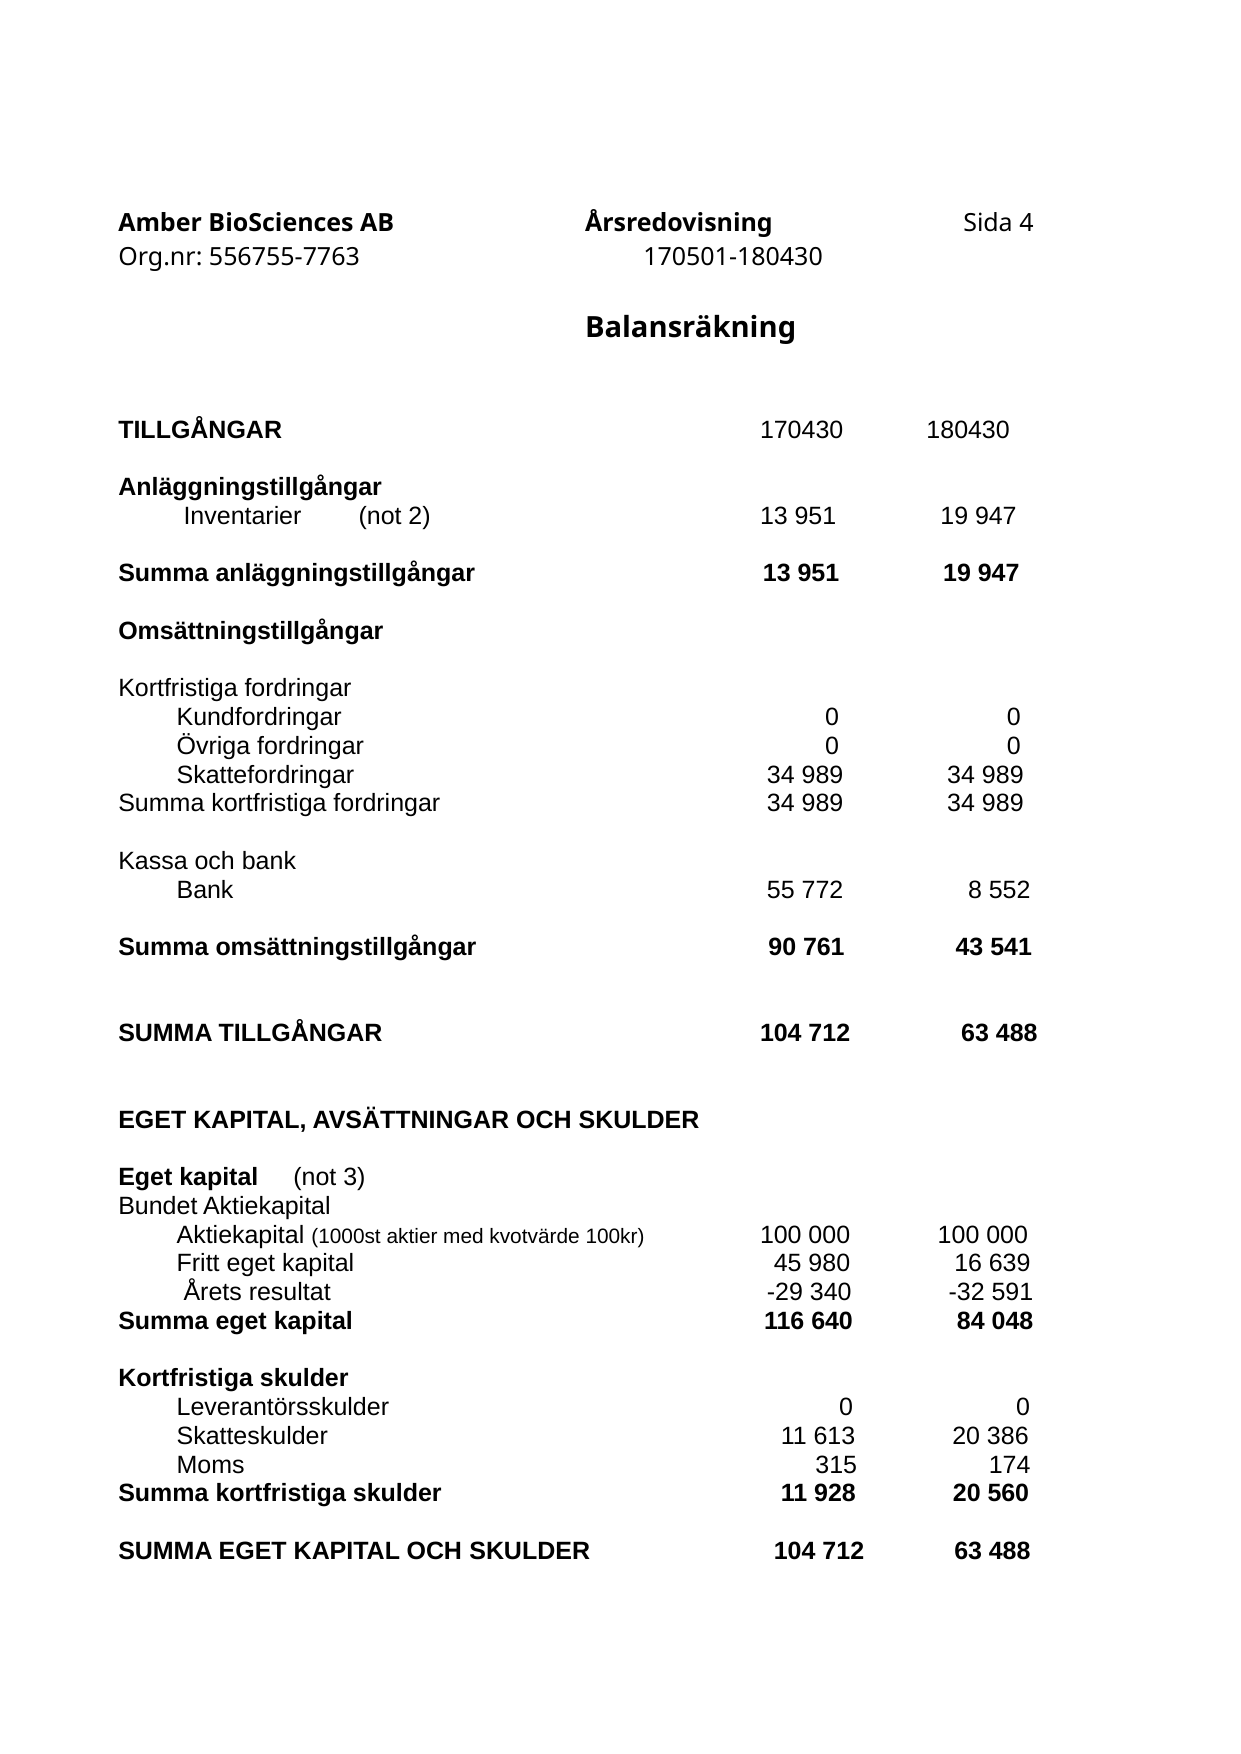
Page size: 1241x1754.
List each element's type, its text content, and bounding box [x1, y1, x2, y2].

text Summa omsättningstillgångar 90 761 43 541 [118, 932, 1122, 990]
text Summa eget kapital 116 640 84 048 [118, 1306, 1122, 1335]
text Leverantörsskulder 0 0 [118, 1392, 1122, 1421]
text Summa kortfristiga fordringar 34 989 34 989 [118, 788, 1122, 817]
text Kundfordringar 0 0 [118, 702, 1122, 731]
text SUMMA EGET KAPITAL OCH SKULDER 104 712 63 488 [118, 1536, 1122, 1565]
text Amber BioSciences AB Årsredovisning Sida 4 [118, 204, 1122, 238]
text Skattefordringar 34 989 34 989 [118, 760, 1122, 788]
text Anläggningstillgångar [118, 472, 1122, 501]
text Omsättningstillgångar [118, 616, 1122, 645]
text Bundet Aktiekapital [118, 1191, 1122, 1220]
text Fritt eget kapital 45 980 16 639 [118, 1248, 1122, 1277]
text TILLGÅNGAR 170430 180430 [118, 415, 1122, 443]
text SUMMA TILLGÅNGAR 104 712 63 488 [118, 1018, 1122, 1047]
text Org.nr: 556755-7763 170501-180430 [118, 238, 1122, 272]
text Inventarier (not 2) 13 951 19 947 [118, 501, 1122, 530]
text Eget kapital (not 3) [118, 1162, 1122, 1191]
text Kassa och bank [118, 846, 1122, 875]
text Kortfristiga fordringar [118, 673, 1122, 702]
text Aktiekapital (1000st aktier med kvotvärde 100kr) 100 000 100 000 [118, 1220, 1122, 1248]
text Moms 315 174 [118, 1450, 1122, 1478]
text Övriga fordringar 0 0 [118, 731, 1122, 760]
text Summa kortfristiga skulder 11 928 20 560 [118, 1478, 1122, 1507]
text Balansräkning [118, 307, 1122, 346]
text EGET KAPITAL, AVSÄTTNINGAR OCH SKULDER [118, 1105, 1122, 1133]
text Bank 55 772 8 552 [118, 875, 1122, 903]
text Summa anläggningstillgångar 13 951 19 947 [118, 558, 1122, 587]
text Årets resultat -29 340 -32 591 [118, 1277, 1122, 1306]
text Skatteskulder 11 613 20 386 [118, 1421, 1122, 1450]
text Kortfristiga skulder [118, 1363, 1122, 1392]
